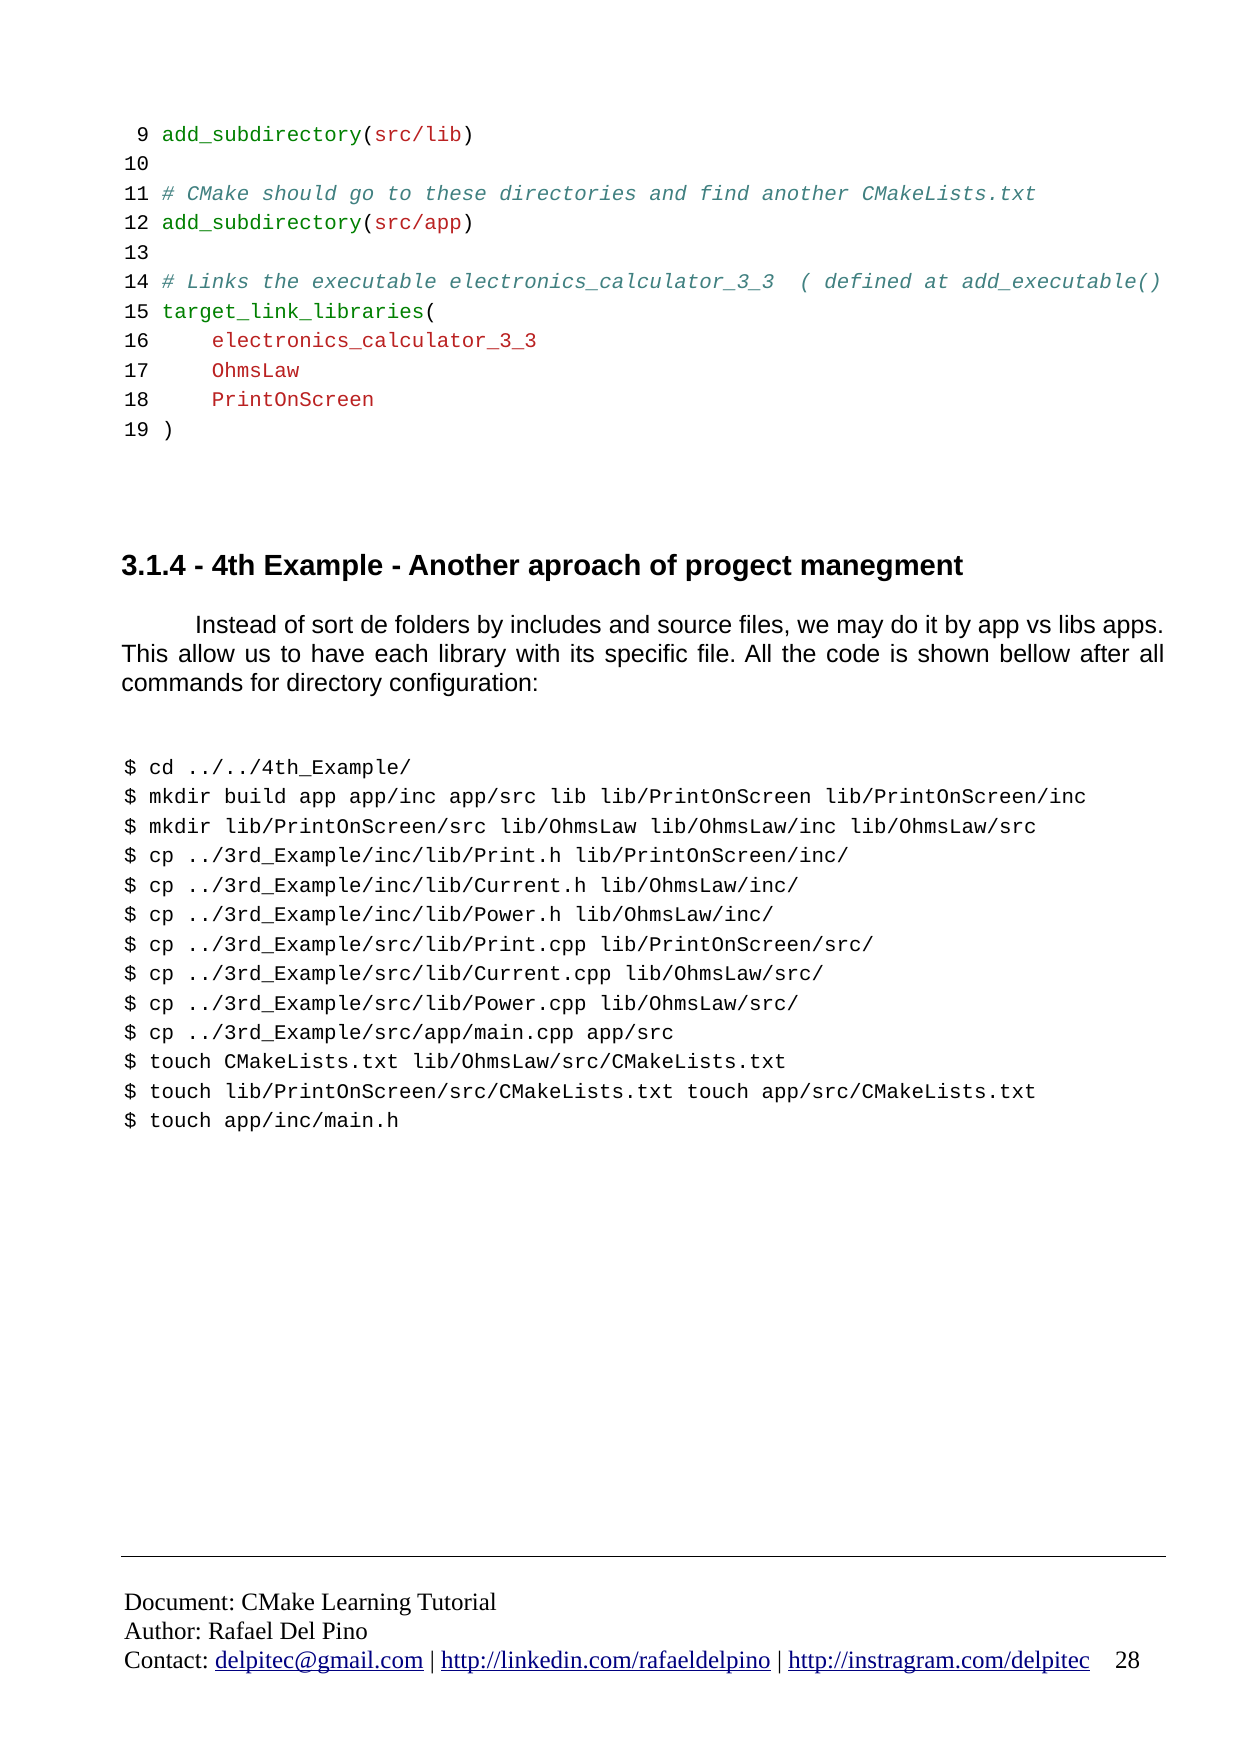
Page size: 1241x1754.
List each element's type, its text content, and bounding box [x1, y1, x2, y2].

table_header add_subdirectory(src/lib) # CMake should go to these directories and find another CMakeLists.txt add_subdirectory(src/app) # Links the executable electronics_calculator_3_3 ( defined at add_executable() target_link_libraries( electronics_calculator_3_3 OhmsLaw PrintOnScreen ) [159, 121, 1183, 481]
text 3.1.4 - 4th Example - Another aproach of progect manegment [121, 548, 1166, 581]
text Instead of sort de folders by includes and source files, we may do it by app vs libs apps. This allow us to have each library with its specific file. All the code is shown bellow after all commands for directory configuration: [121, 610, 1166, 696]
table_header $ cd ../../4th_Example/ $ mkdir build app app/inc app/src lib lib/PrintOnScreen lib/PrintOnScreen/inc $ mkdir lib/PrintOnScreen/src lib/OhmsLaw lib/OhmsLaw/inc lib/OhmsLaw/src $ cp ../3rd_Example/inc/lib/Print.h lib/PrintOnScreen/inc/ $ cp ../3rd_Example/inc/lib/Current.h lib/OhmsLaw/inc/ $ cp ../3rd_Example/inc/lib/Power.h lib/OhmsLaw/inc/ $ cp ../3rd_Example/src/lib/Print.cpp lib/PrintOnScreen/src/ $ cp ../3rd_Example/src/lib/Current.cpp lib/OhmsLaw/src/ $ cp ../3rd_Example/src/lib/Power.cpp lib/OhmsLaw/src/ $ cp ../3rd_Example/src/app/main.cpp app/src $ touch CMakeLists.txt lib/OhmsLaw/src/CMakeLists.txt $ touch lib/PrintOnScreen/src/CMakeLists.txt touch app/src/CMakeLists.txt $ touch app/inc/main.h [121, 754, 1166, 1143]
table_header 9 10 11 12 13 14 15 16 17 18 19 [121, 121, 159, 481]
